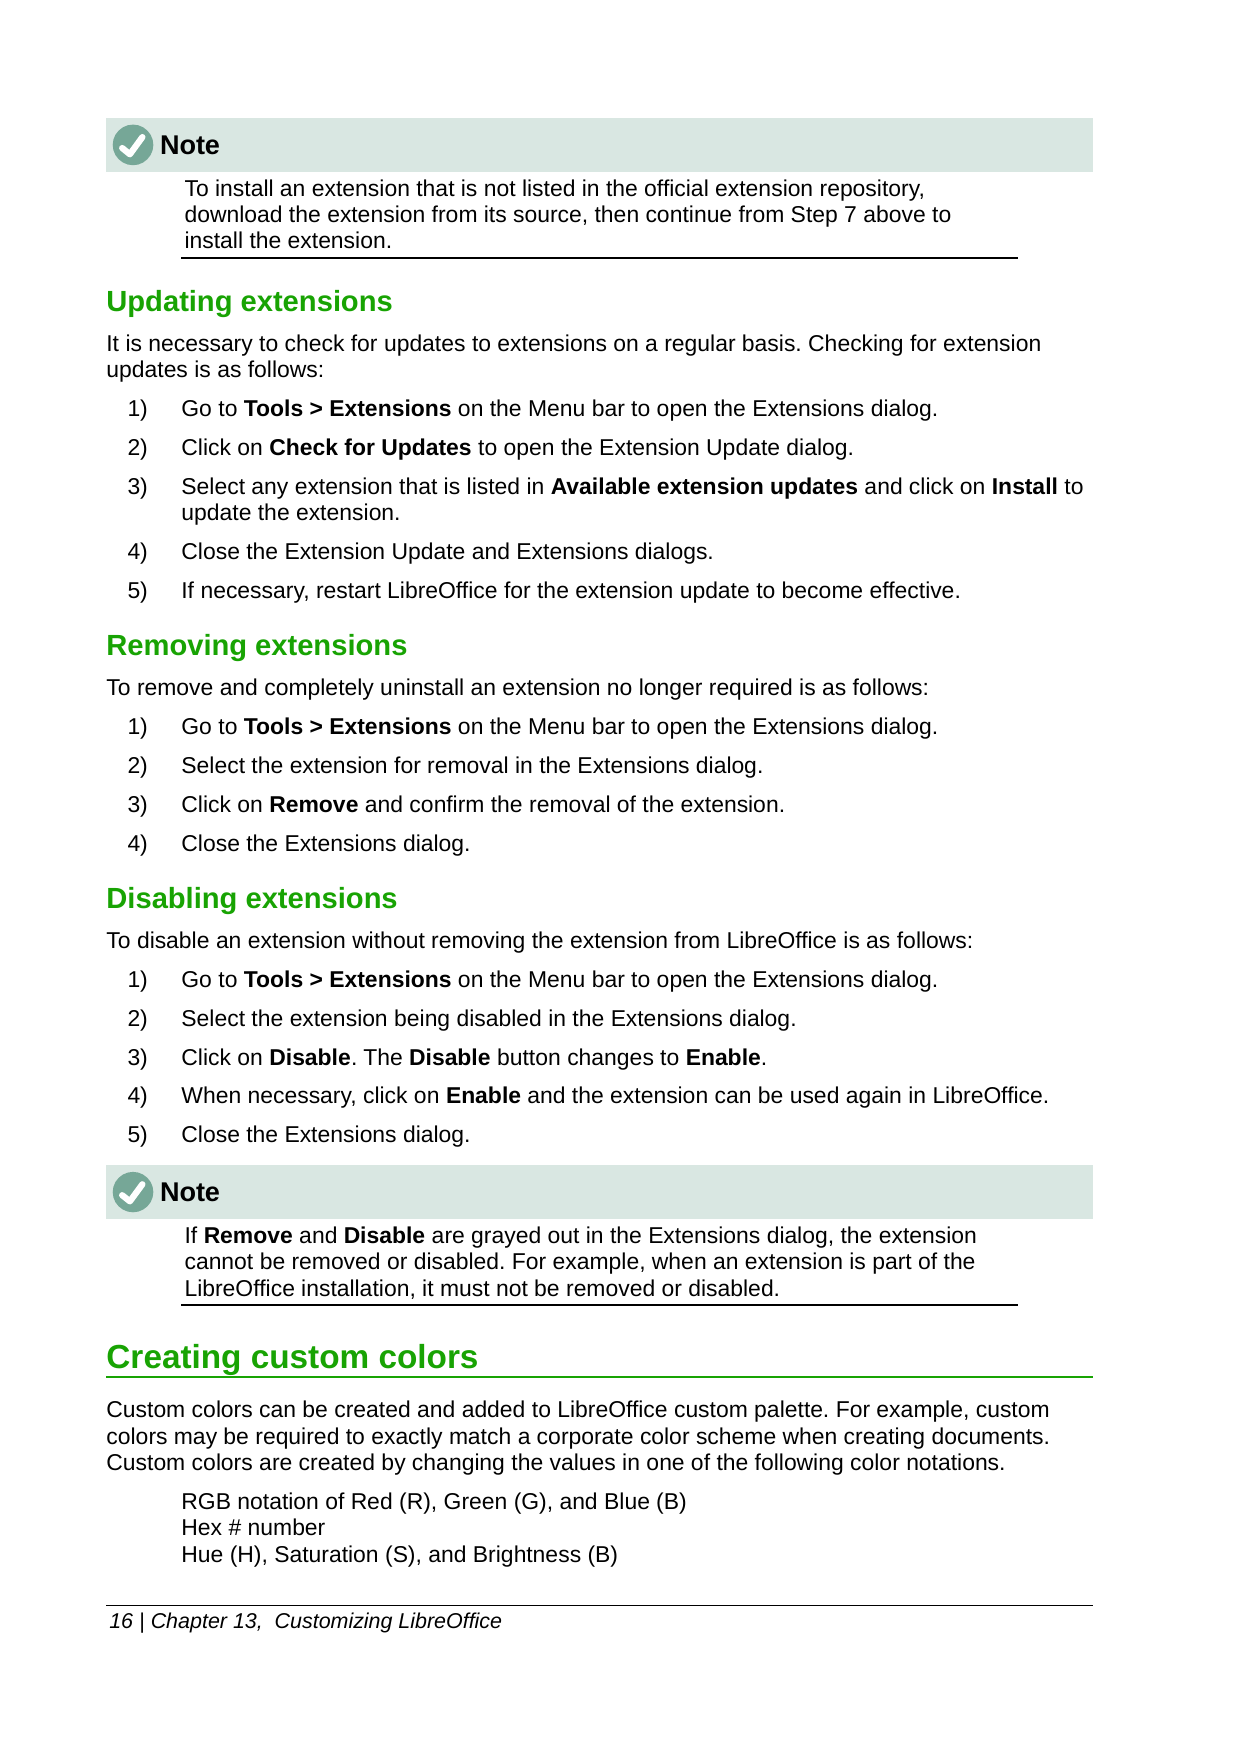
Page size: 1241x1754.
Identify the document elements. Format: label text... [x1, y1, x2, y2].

text To install an extension that is not listed in the official extension repository, download the extension from its source, then continue from Step 7 above to install the extension. [181, 172, 1018, 257]
subtitle Note [106, 118, 1093, 172]
list Go to Tools > Extensions on the Menu bar to open the Extensions dialog. [148, 713, 1093, 739]
list Click on Remove and confirm the removal of the extension. [148, 791, 1093, 817]
text To remove and completely uninstall an extension no longer required is as follows: [106, 674, 1093, 701]
text To disable an extension without removing the extension from LibreOffice is as follows: [106, 927, 1093, 953]
text Custom colors can be created and added to LibreOffice custom palette. For example, custom colors may be required to exactly match a corporate color scheme when creating documents. Custom colors are created by changing the values in one of the following color notations. [106, 1396, 1093, 1476]
list Select the extension being disabled in the Extensions dialog. [148, 1005, 1093, 1031]
list Hue (H), Saturation (S), and Brightness (B) [181, 1541, 1093, 1567]
list Click on Disable. The Disable button changes to Enable. [148, 1043, 1093, 1070]
list Close the Extensions dialog. [148, 1121, 1093, 1148]
subtitle Creating custom colors [106, 1337, 1093, 1376]
list When necessary, click on Enable and the extension can be used again in LibreOffice. [148, 1082, 1093, 1109]
list If necessary, restart LibreOffice for the extension update to become effective. [148, 577, 1093, 603]
subtitle Disabling extensions [106, 881, 1093, 914]
subtitle Updating extensions [106, 284, 1093, 317]
list Go to Tools > Extensions on the Menu bar to open the Extensions dialog. [148, 395, 1093, 421]
list Go to Tools > Extensions on the Menu bar to open the Extensions dialog. [148, 966, 1093, 992]
list Close the Extension Update and Extensions dialogs. [148, 538, 1093, 564]
subtitle Removing extensions [106, 628, 1093, 662]
list Click on Check for Updates to open the Extension Update dialog. [148, 434, 1093, 460]
list Hex # number [181, 1514, 1093, 1541]
list It is necessary to check for updates to extensions on a regular basis. Checking for extension updates is as follows: [106, 330, 1093, 382]
subtitle Note [106, 1165, 1093, 1219]
list Select any extension that is listed in Available extension updates and click on Install to update the extension. [148, 473, 1093, 525]
list Close the Extensions dialog. [148, 829, 1093, 856]
list Select the extension for removal in the Extensions dialog. [148, 752, 1093, 778]
text If Remove and Disable are grayed out in the Extensions dialog, the extension cannot be removed or disabled. For example, when an extension is part of the LibreOffice installation, it must not be removed or disabled. [181, 1219, 1018, 1304]
list RGB notation of Red (R), Green (G), and Blue (B) [181, 1488, 1093, 1514]
